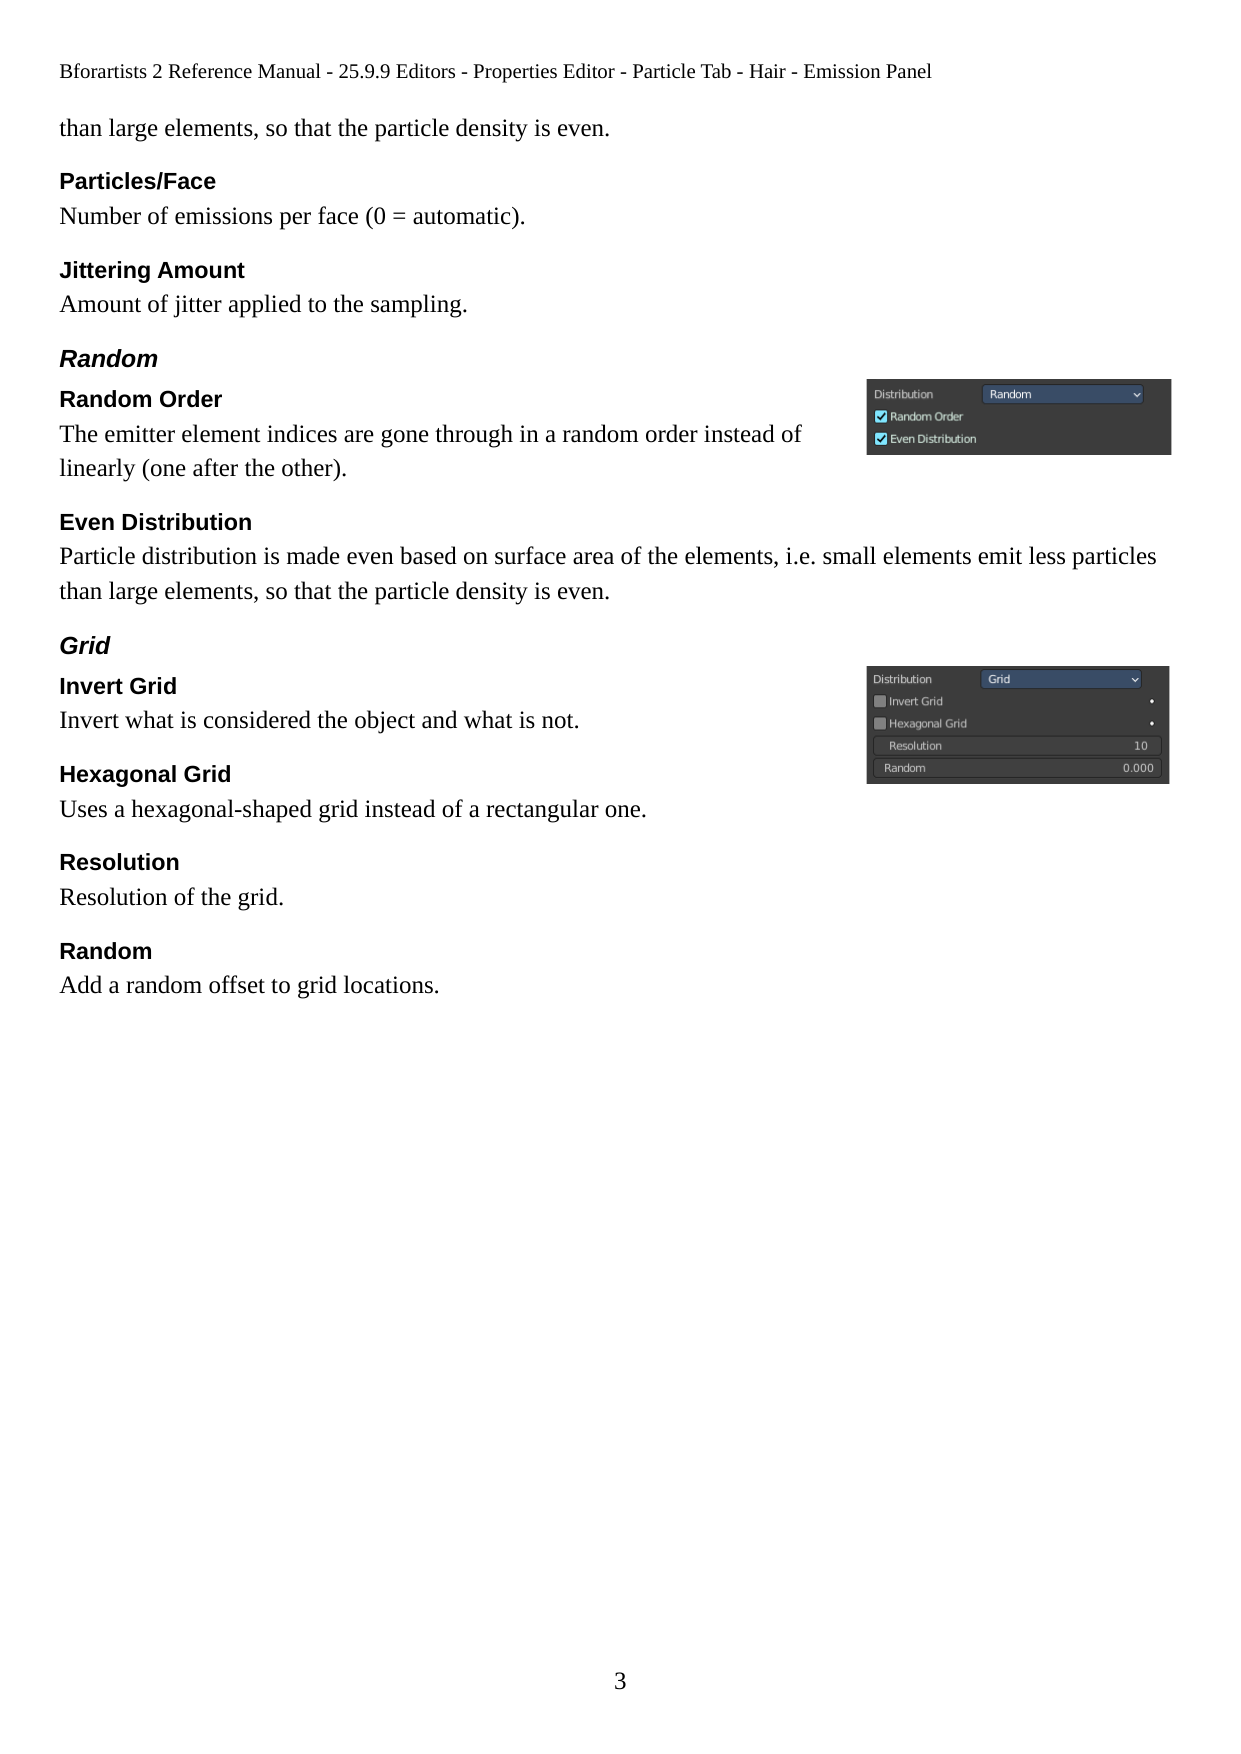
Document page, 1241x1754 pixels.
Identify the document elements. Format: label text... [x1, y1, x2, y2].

text Invert what is considered the object and what is not. [59, 705, 866, 734]
text Uses a hexagonal-shaped grid instead of a rectangular one. [59, 794, 1181, 822]
subtitle Even Distribution [59, 508, 1181, 535]
subtitle Grid [59, 631, 1181, 660]
text The emitter element indices are gone through in a random order instead of linearly (one after the other). [59, 419, 1181, 482]
subtitle Random [59, 937, 1181, 964]
subtitle Invert Grid [59, 672, 866, 699]
subtitle Resolution [59, 849, 1181, 876]
subtitle Random [59, 344, 1181, 373]
subtitle Jittering Amount [59, 256, 1181, 283]
text than large elements, so that the particle density is even. [59, 113, 1181, 141]
subtitle Particles/Face [59, 168, 1181, 195]
subtitle [1170, 672, 1181, 699]
text Resolution of the grid. [59, 882, 1181, 911]
subtitle Random Order [59, 386, 866, 412]
picture [866, 379, 1172, 455]
text Add a random offset to grid locations. [59, 970, 1181, 999]
text Amount of jitter applied to the sampling. [59, 289, 1181, 318]
picture [866, 666, 1170, 784]
subtitle Hexagonal Grid [59, 761, 1181, 787]
text Number of emissions per face (0 = automatic). [59, 201, 1181, 230]
text Particle distribution is made even based on surface area of the elements, i.e. small elements emit less particles than large elements, so that the particle density is even. [59, 541, 1181, 605]
